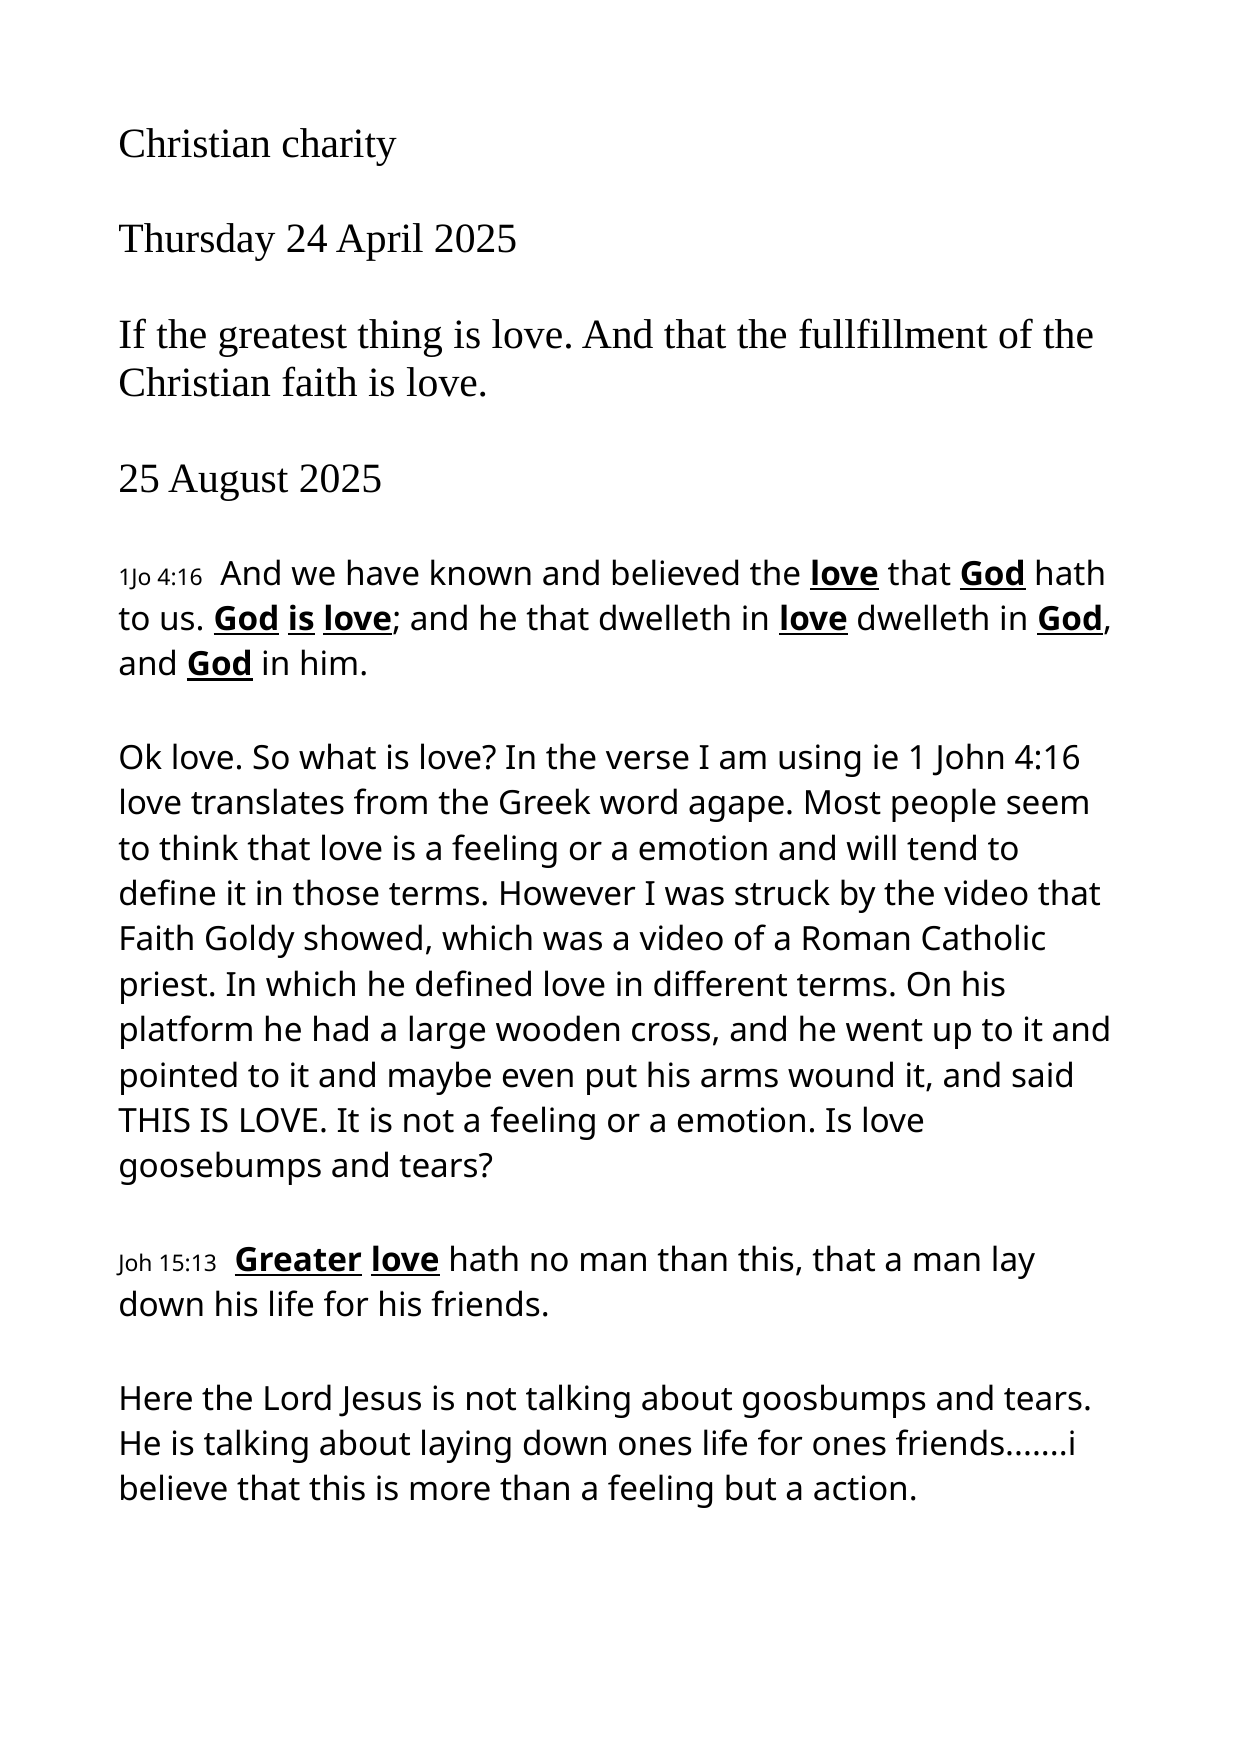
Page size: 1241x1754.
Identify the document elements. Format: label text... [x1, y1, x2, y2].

text Ok love. So what is love? In the verse I am using ie 1 John 4:16 love translates from the Greek word agape. Most people seem to think that love is a feeling or a emotion and will tend to define it in those terms. However I was struck by the video that Faith Goldy showed, which was a video of a Roman Catholic priest. In which he defined love in different terms. On his platform he had a large wooden cross, and he went up to it and pointed to it and maybe even put his arms wound it, and said THIS IS LOVE. It is not a feeling or a emotion. Is love goosebumps and tears? [118, 733, 1122, 1188]
text Christian charity [118, 118, 1122, 166]
text If the greatest thing is love. And that the fullfillment of the Christian faith is love. [118, 310, 1122, 406]
text Joh 15:13 Greater love hath no man than this, that a man lay down his life for his friends. [118, 1236, 1122, 1326]
text 1Jo 4:16 And we have known and believed the love that God hath to us. God is love; and he that dwelleth in love dwelleth in God, and God in him. [118, 549, 1122, 686]
text Here the Lord Jesus is not talking about goosbumps and tears. He is talking about laying down ones life for ones friends.......i believe that this is more than a feeling but a action. [118, 1374, 1122, 1511]
text Thursday 24 April 2025 [118, 214, 1122, 262]
text 25 August 2025 [118, 453, 1122, 501]
